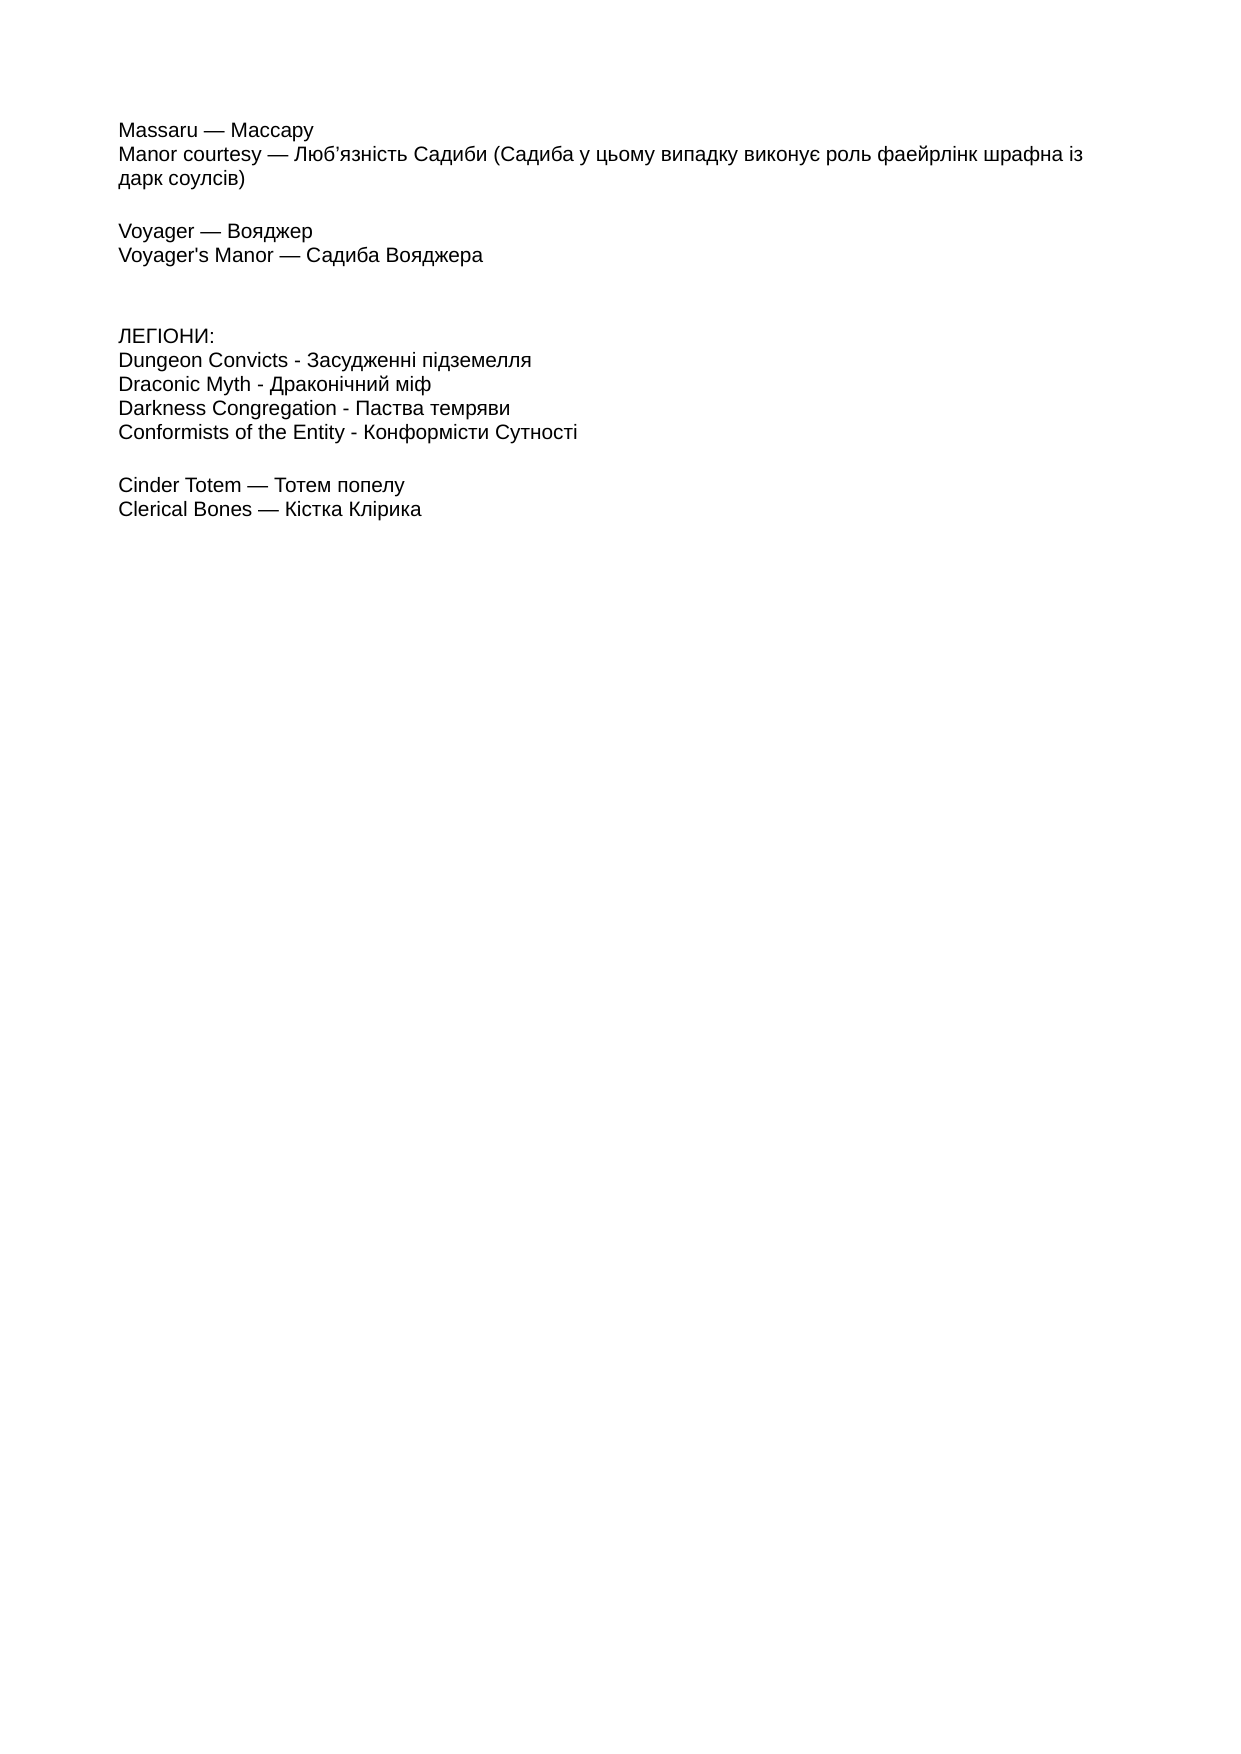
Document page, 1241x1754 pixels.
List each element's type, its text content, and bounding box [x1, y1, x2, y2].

text Voyager's Manor — Садиба Вояджера [118, 243, 1122, 267]
text Conformists of the Entity - Конформісти Сутності [118, 420, 1122, 444]
text Voyager — Вояджер [118, 219, 1122, 243]
text Massaru — Массару [118, 118, 1122, 142]
text Draconic Myth - Драконічний міф [118, 372, 1122, 396]
text Darkness Congregation - Паства темряви [118, 396, 1122, 420]
text Clerical Bones — Кістка Клірика [118, 497, 1122, 521]
text Manor courtesy — Люб’язність Садиби (Садиба у цьому випадку виконує роль фаейрлінк шрафна із дарк соулсів) [118, 142, 1122, 190]
text ЛЕГІОНИ: [118, 324, 1122, 348]
text Dungeon Convicts - Засудженні підземелля [118, 348, 1122, 372]
text Cinder Totem — Тотем попелу [118, 473, 1122, 497]
